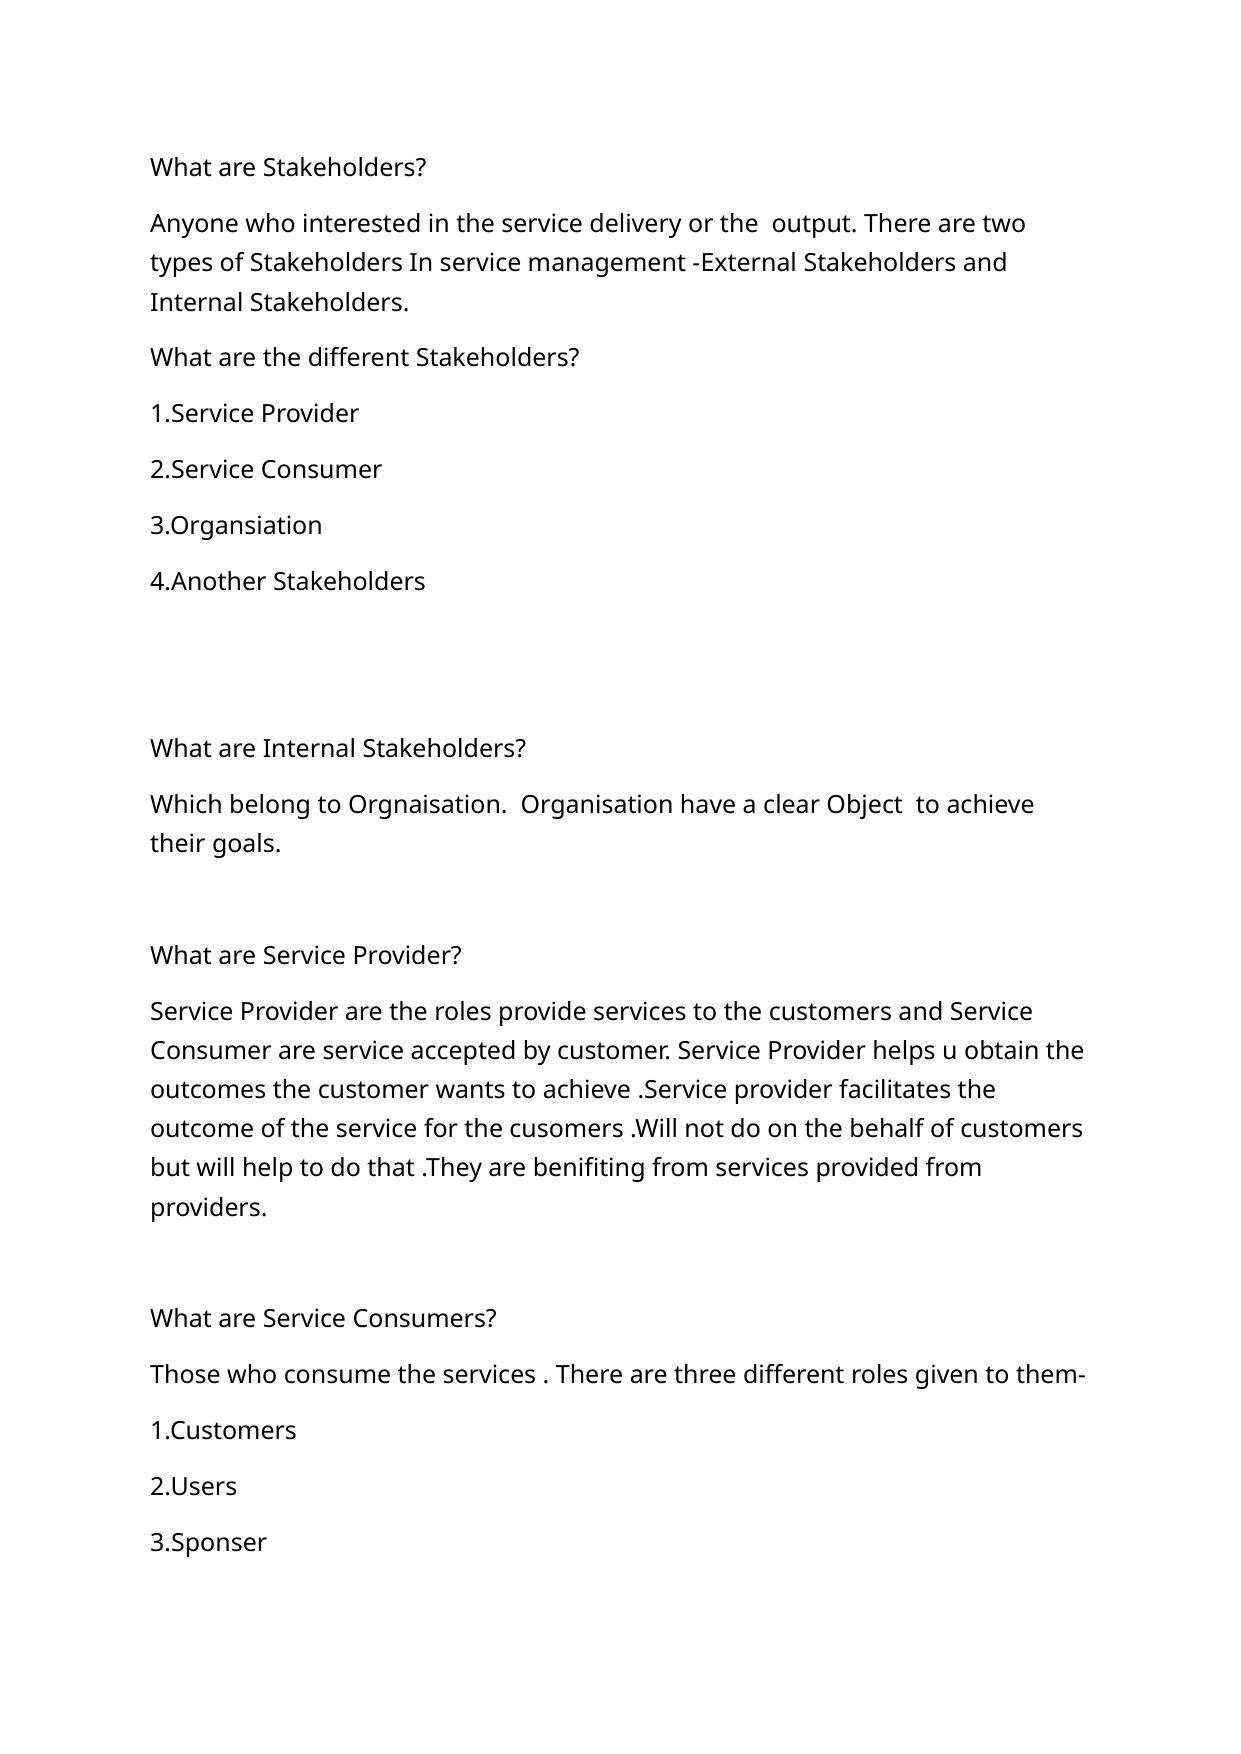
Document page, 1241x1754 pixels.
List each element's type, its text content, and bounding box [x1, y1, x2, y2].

text What are Service Consumers? [150, 1301, 1090, 1335]
text 1.Customers [150, 1412, 1090, 1447]
text 3.Sponser [150, 1524, 1090, 1558]
text Service Provider are the roles provide services to the customers and Service Consumer are service accepted by customer. Service Provider helps u obtain the outcomes the customer wants to achieve .Service provider facilitates the outcome of the service for the cusomers .Will not do on the behalf of customers but will help to do that .They are benifiting from services provided from providers. [150, 993, 1090, 1223]
text What are Stakeholders? [150, 150, 1090, 184]
text 4.Another Stakeholders [150, 563, 1090, 597]
text 3.Organsiation [150, 507, 1090, 542]
text 2.Users [150, 1468, 1090, 1502]
text 2.Service Consumer [150, 452, 1090, 486]
text What are Service Provider? [150, 937, 1090, 972]
text Which belong to Orgnaisation. Organisation have a clear Object to achieve their goals. [150, 787, 1090, 860]
text What are the different Stakeholders? [150, 340, 1090, 374]
text Those who consume the services . There are three different roles given to them- [150, 1357, 1090, 1391]
text Anyone who interested in the service delivery or the output. There are two types of Stakeholders In service management -External Stakeholders and Internal Stakeholders. [150, 206, 1090, 318]
text What are Internal Stakeholders? [150, 731, 1090, 765]
text 1.Service Provider [150, 396, 1090, 430]
